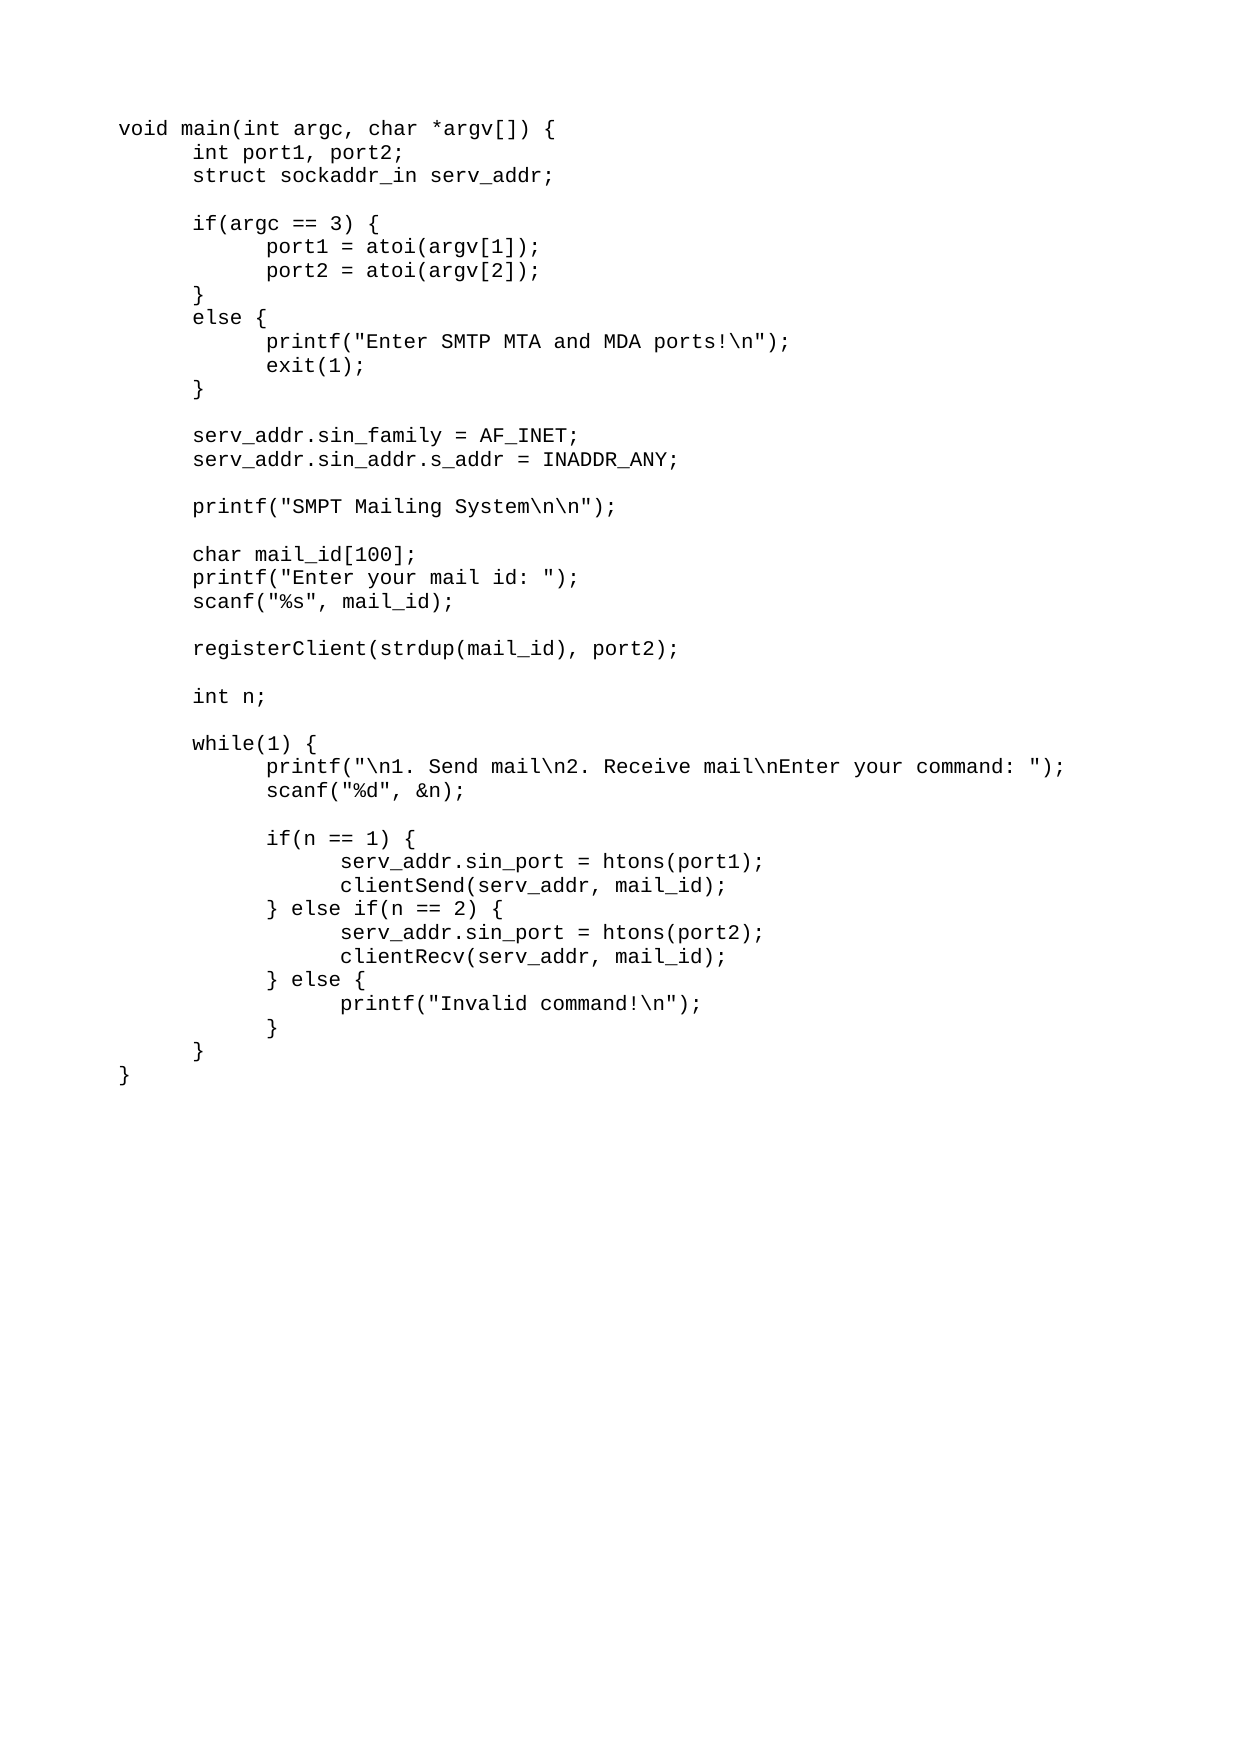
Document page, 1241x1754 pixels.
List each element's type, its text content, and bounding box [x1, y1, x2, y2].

text printf("SMPT Mailing System\n\n"); [118, 496, 1122, 520]
text } [118, 378, 1122, 402]
text registerClient(strdup(mail_id), port2); [118, 638, 1122, 662]
text serv_addr.sin_family = AF_INET; [118, 426, 1122, 449]
text clientSend(serv_addr, mail_id); [118, 875, 1122, 898]
text scanf("%d", &n); [118, 780, 1122, 804]
text if(n == 1) { [118, 827, 1122, 851]
text else { [118, 307, 1122, 331]
text void main(int argc, char *argv[]) { [118, 118, 1122, 142]
text char mail_id[100]; [118, 544, 1122, 567]
text } else if(n == 2) { [118, 898, 1122, 922]
text serv_addr.sin_addr.s_addr = INADDR_ANY; [118, 449, 1122, 473]
text } [118, 284, 1122, 307]
text printf("Enter your mail id: "); [118, 567, 1122, 591]
text int n; [118, 686, 1122, 709]
text } else { [118, 969, 1122, 993]
text printf("Enter SMTP MTA and MDA ports!\n"); [118, 331, 1122, 354]
text } [118, 1040, 1122, 1064]
text printf("\n1. Send mail\n2. Receive mail\nEnter your command: "); [118, 757, 1122, 780]
text } [118, 1017, 1122, 1040]
text int port1, port2; [118, 142, 1122, 165]
text port1 = atoi(argv[1]); [118, 236, 1122, 260]
text serv_addr.sin_port = htons(port1); [118, 851, 1122, 875]
text printf("Invalid command!\n"); [118, 993, 1122, 1017]
text struct sockaddr_in serv_addr; [118, 165, 1122, 189]
text if(argc == 3) { [118, 213, 1122, 236]
text exit(1); [118, 354, 1122, 378]
text while(1) { [118, 733, 1122, 757]
text clientRecv(serv_addr, mail_id); [118, 946, 1122, 969]
text } [118, 1064, 1122, 1088]
text scanf("%s", mail_id); [118, 591, 1122, 615]
text serv_addr.sin_port = htons(port2); [118, 922, 1122, 946]
text port2 = atoi(argv[2]); [118, 260, 1122, 284]
